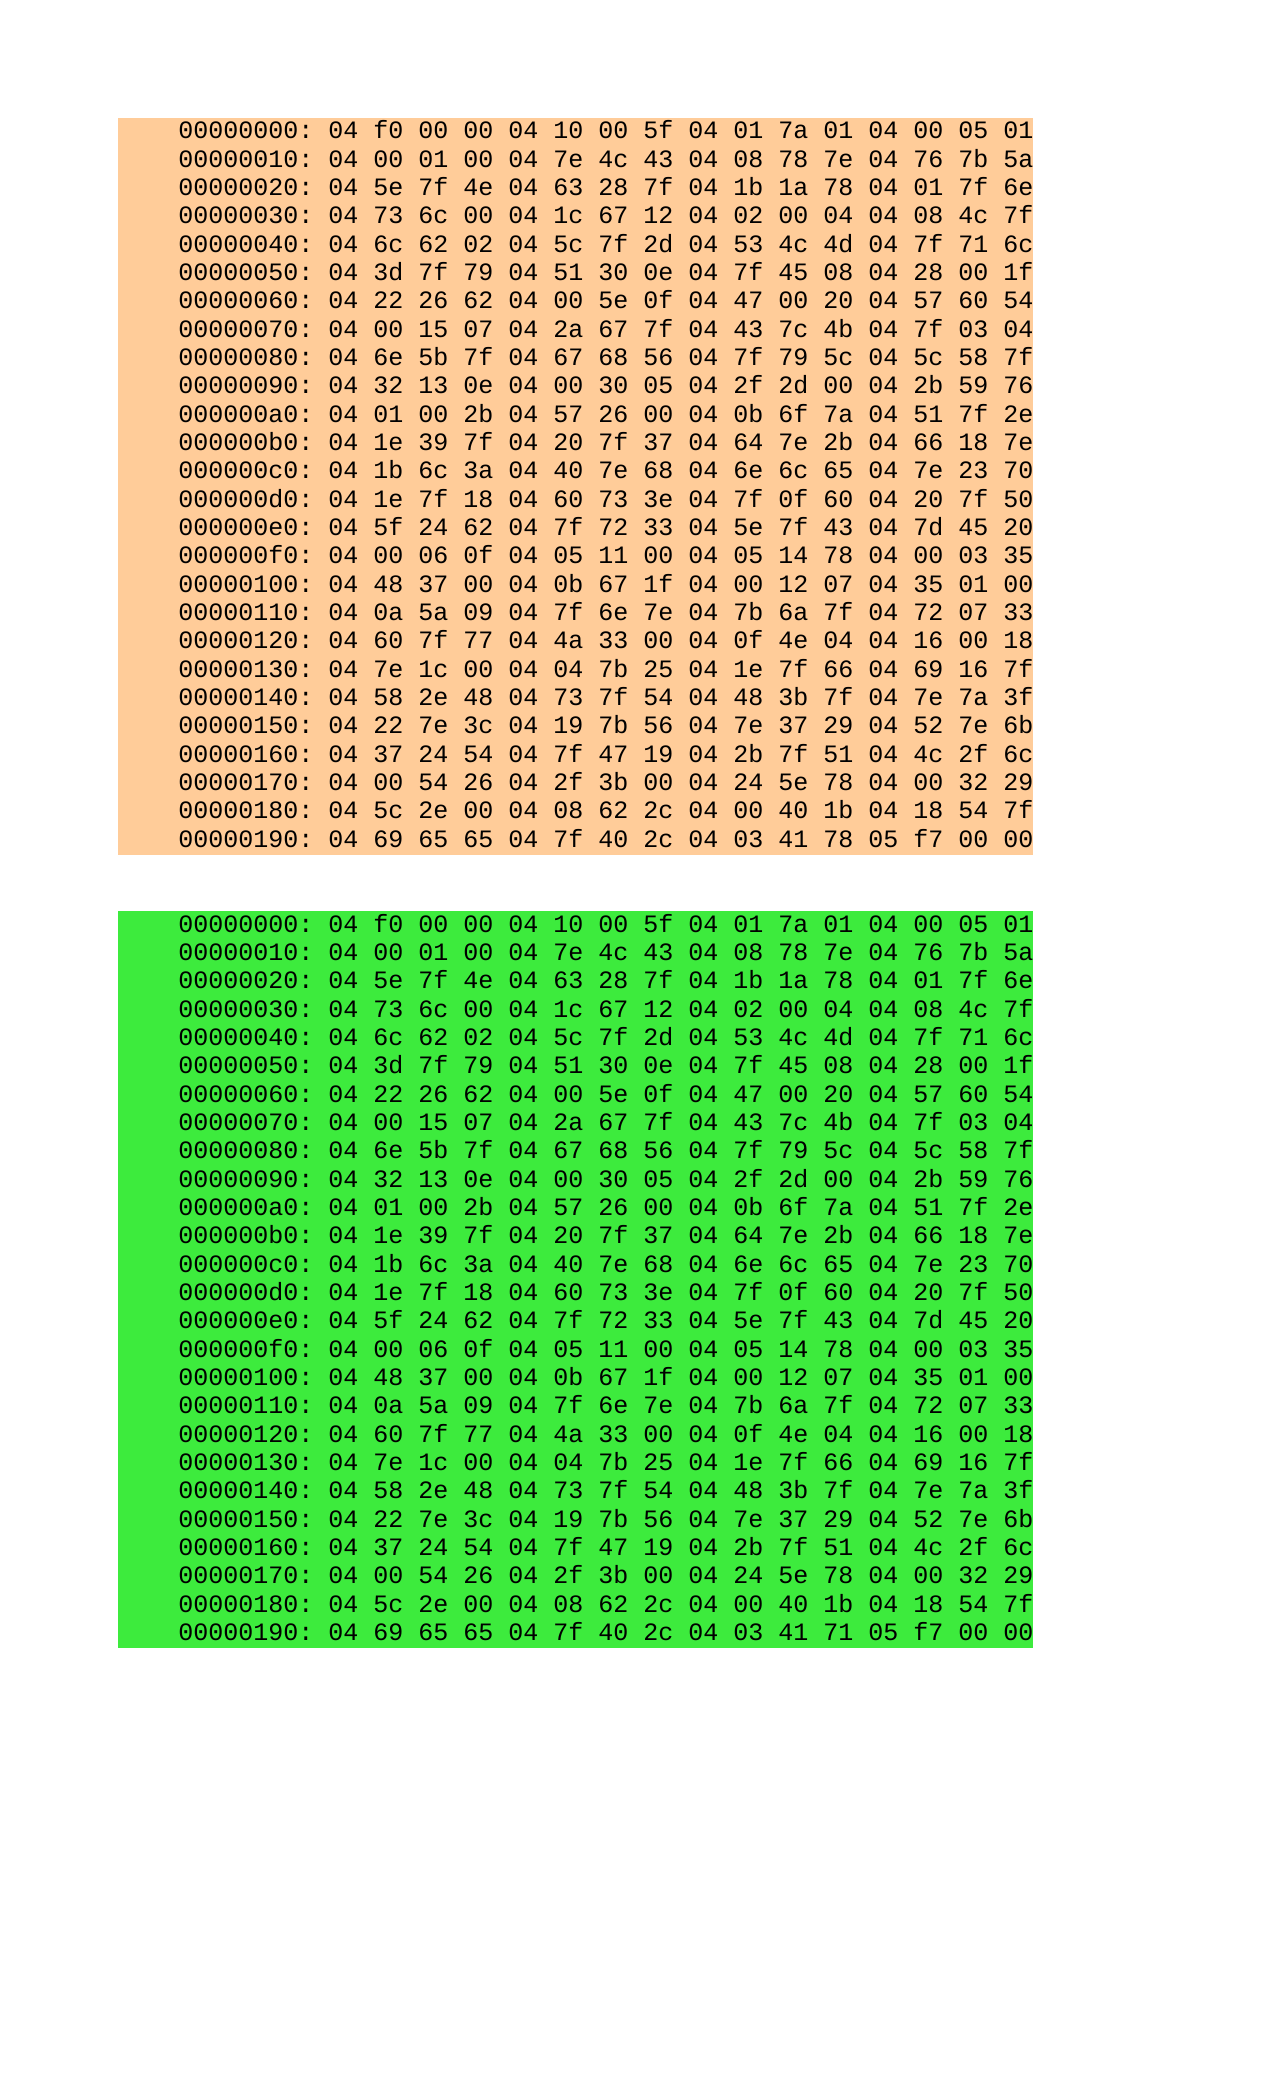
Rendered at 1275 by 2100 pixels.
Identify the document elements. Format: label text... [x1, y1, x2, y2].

text 00000000: 04 f0 00 00 04 10 00 5f 04 01 7a 01 04 00 05 01 00000010: 04 00 01 00 04 7e 4c 43 04 08 78 7e 04 76 7b 5a 00000020: 04 5e 7f 4e 04 63 28 7f 04 1b 1a 78 04 01 7f 6e 00000030: 04 73 6c 00 04 1c 67 12 04 02 00 04 04 08 4c 7f 00000040: 04 6c 62 02 04 5c 7f 2d 04 53 4c 4d 04 7f 71 6c 00000050: 04 3d 7f 79 04 51 30 0e 04 7f 45 08 04 28 00 1f 00000060: 04 22 26 62 04 00 5e 0f 04 47 00 20 04 57 60 54 00000070: 04 00 15 07 04 2a 67 7f 04 43 7c 4b 04 7f 03 04 00000080: 04 6e 5b 7f 04 67 68 56 04 7f 79 5c 04 5c 58 7f 00000090: 04 32 13 0e 04 00 30 05 04 2f 2d 00 04 2b 59 76 000000a0: 04 01 00 2b 04 57 26 00 04 0b 6f 7a 04 51 7f 2e 000000b0: 04 1e 39 7f 04 20 7f 37 04 64 7e 2b 04 66 18 7e 000000c0: 04 1b 6c 3a 04 40 7e 68 04 6e 6c 65 04 7e 23 70 000000d0: 04 1e 7f 18 04 60 73 3e 04 7f 0f 60 04 20 7f 50 000000e0: 04 5f 24 62 04 7f 72 33 04 5e 7f 43 04 7d 45 20 000000f0: 04 00 06 0f 04 05 11 00 04 05 14 78 04 00 03 35 00000100: 04 48 37 00 04 0b 67 1f 04 00 12 07 04 35 01 00 00000110: 04 0a 5a 09 04 7f 6e 7e 04 7b 6a 7f 04 72 07 33 00000120: 04 60 7f 77 04 4a 33 00 04 0f 4e 04 04 16 00 18 00000130: 04 7e 1c 00 04 04 7b 25 04 1e 7f 66 04 69 16 7f 00000140: 04 58 2e 48 04 73 7f 54 04 48 3b 7f 04 7e 7a 3f 00000150: 04 22 7e 3c 04 19 7b 56 04 7e 37 29 04 52 7e 6b 00000160: 04 37 24 54 04 7f 47 19 04 2b 7f 51 04 4c 2f 6c 00000170: 04 00 54 26 04 2f 3b 00 04 24 5e 78 04 00 32 29 00000180: 04 5c 2e 00 04 08 62 2c 04 00 40 1b 04 18 54 7f 00000190: 04 69 65 65 04 7f 40 2c 04 03 41 71 05 f7 00 00 [118, 911, 1157, 1648]
text 00000000: 04 f0 00 00 04 10 00 5f 04 01 7a 01 04 00 05 01 00000010: 04 00 01 00 04 7e 4c 43 04 08 78 7e 04 76 7b 5a 00000020: 04 5e 7f 4e 04 63 28 7f 04 1b 1a 78 04 01 7f 6e 00000030: 04 73 6c 00 04 1c 67 12 04 02 00 04 04 08 4c 7f 00000040: 04 6c 62 02 04 5c 7f 2d 04 53 4c 4d 04 7f 71 6c 00000050: 04 3d 7f 79 04 51 30 0e 04 7f 45 08 04 28 00 1f 00000060: 04 22 26 62 04 00 5e 0f 04 47 00 20 04 57 60 54 00000070: 04 00 15 07 04 2a 67 7f 04 43 7c 4b 04 7f 03 04 00000080: 04 6e 5b 7f 04 67 68 56 04 7f 79 5c 04 5c 58 7f 00000090: 04 32 13 0e 04 00 30 05 04 2f 2d 00 04 2b 59 76 000000a0: 04 01 00 2b 04 57 26 00 04 0b 6f 7a 04 51 7f 2e 000000b0: 04 1e 39 7f 04 20 7f 37 04 64 7e 2b 04 66 18 7e 000000c0: 04 1b 6c 3a 04 40 7e 68 04 6e 6c 65 04 7e 23 70 000000d0: 04 1e 7f 18 04 60 73 3e 04 7f 0f 60 04 20 7f 50 000000e0: 04 5f 24 62 04 7f 72 33 04 5e 7f 43 04 7d 45 20 000000f0: 04 00 06 0f 04 05 11 00 04 05 14 78 04 00 03 35 00000100: 04 48 37 00 04 0b 67 1f 04 00 12 07 04 35 01 00 00000110: 04 0a 5a 09 04 7f 6e 7e 04 7b 6a 7f 04 72 07 33 00000120: 04 60 7f 77 04 4a 33 00 04 0f 4e 04 04 16 00 18 00000130: 04 7e 1c 00 04 04 7b 25 04 1e 7f 66 04 69 16 7f 00000140: 04 58 2e 48 04 73 7f 54 04 48 3b 7f 04 7e 7a 3f 00000150: 04 22 7e 3c 04 19 7b 56 04 7e 37 29 04 52 7e 6b 00000160: 04 37 24 54 04 7f 47 19 04 2b 7f 51 04 4c 2f 6c 00000170: 04 00 54 26 04 2f 3b 00 04 24 5e 78 04 00 32 29 00000180: 04 5c 2e 00 04 08 62 2c 04 00 40 1b 04 18 54 7f 00000190: 04 69 65 65 04 7f 40 2c 04 03 41 78 05 f7 00 00 [118, 118, 1157, 855]
